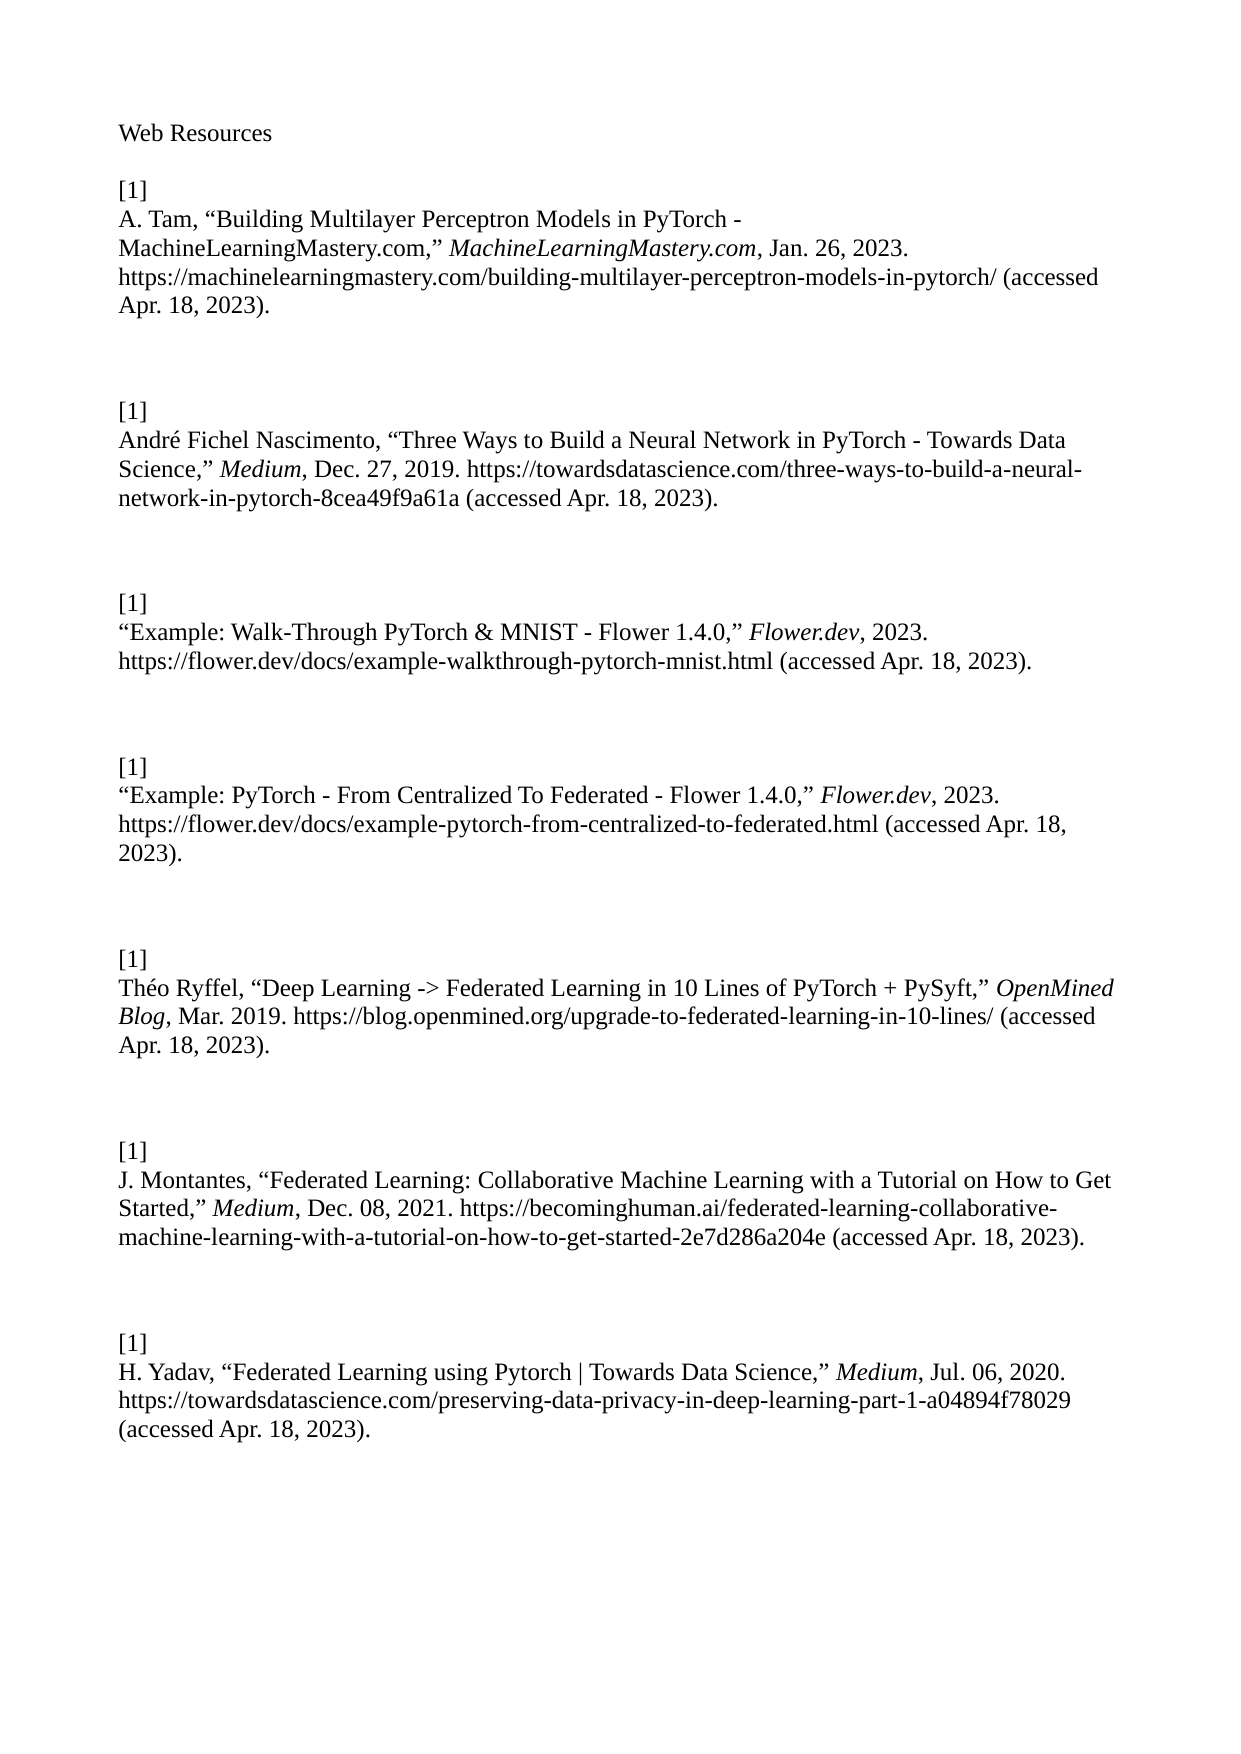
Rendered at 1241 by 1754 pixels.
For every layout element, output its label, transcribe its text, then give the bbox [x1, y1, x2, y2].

text ‌ [118, 349, 1122, 378]
text ‌ [118, 704, 1122, 733]
text Web Resources [118, 118, 1122, 147]
text [1] [118, 1136, 1122, 1165]
text ‌ [118, 1088, 1122, 1117]
text [1] [118, 176, 1122, 204]
text Théo Ryffel, “Deep Learning -> Federated Learning in 10 Lines of PyTorch + PySyft,” OpenMined Blog, Mar. 2019. https://blog.openmined.org/upgrade-to-federated-learning-in-10-lines/ (accessed Apr. 18, 2023). [118, 973, 1122, 1059]
text “Example: PyTorch - From Centralized To Federated - Flower 1.4.0,” Flower.dev, 2023. https://flower.dev/docs/example-pytorch-from-centralized-to-federated.html (accessed Apr. 18, 2023). [118, 781, 1122, 867]
text ‌ [118, 541, 1122, 570]
text [1] [118, 1328, 1122, 1357]
text [1] [118, 396, 1122, 425]
text [1] [118, 752, 1122, 781]
text ‌ [118, 1473, 1122, 1501]
text ‌ [118, 1281, 1122, 1309]
text ‌ [118, 896, 1122, 925]
text H. Yadav, “Federated Learning using Pytorch | Towards Data Science,” Medium, Jul. 06, 2020. https://towardsdatascience.com/preserving-data-privacy-in-deep-learning-part-1-a04894f78029 (accessed Apr. 18, 2023). [118, 1357, 1122, 1443]
text [1] [118, 944, 1122, 973]
text [1] [118, 588, 1122, 617]
text André Fichel Nascimento, “Three Ways to Build a Neural Network in PyTorch - Towards Data Science,” Medium, Dec. 27, 2019. https://towardsdatascience.com/three-ways-to-build-a-neural-network-in-pytorch-8cea49f9a61a (accessed Apr. 18, 2023). [118, 425, 1122, 511]
text J. Montantes, “Federated Learning: Collaborative Machine Learning with a Tutorial on How to Get Started,” Medium, Dec. 08, 2021. https://becominghuman.ai/federated-learning-collaborative-machine-learning-with-a-tutorial-on-how-to-get-started-2e7d286a204e (accessed Apr. 18, 2023). [118, 1165, 1122, 1251]
text “Example: Walk-Through PyTorch & MNIST - Flower 1.4.0,” Flower.dev, 2023. https://flower.dev/docs/example-walkthrough-pytorch-mnist.html (accessed Apr. 18, 2023). [118, 617, 1122, 675]
text A. Tam, “Building Multilayer Perceptron Models in PyTorch - MachineLearningMastery.com,” MachineLearningMastery.com, Jan. 26, 2023. https://machinelearningmastery.com/building-multilayer-perceptron-models-in-pytorch/ (accessed Apr. 18, 2023). [118, 204, 1122, 319]
